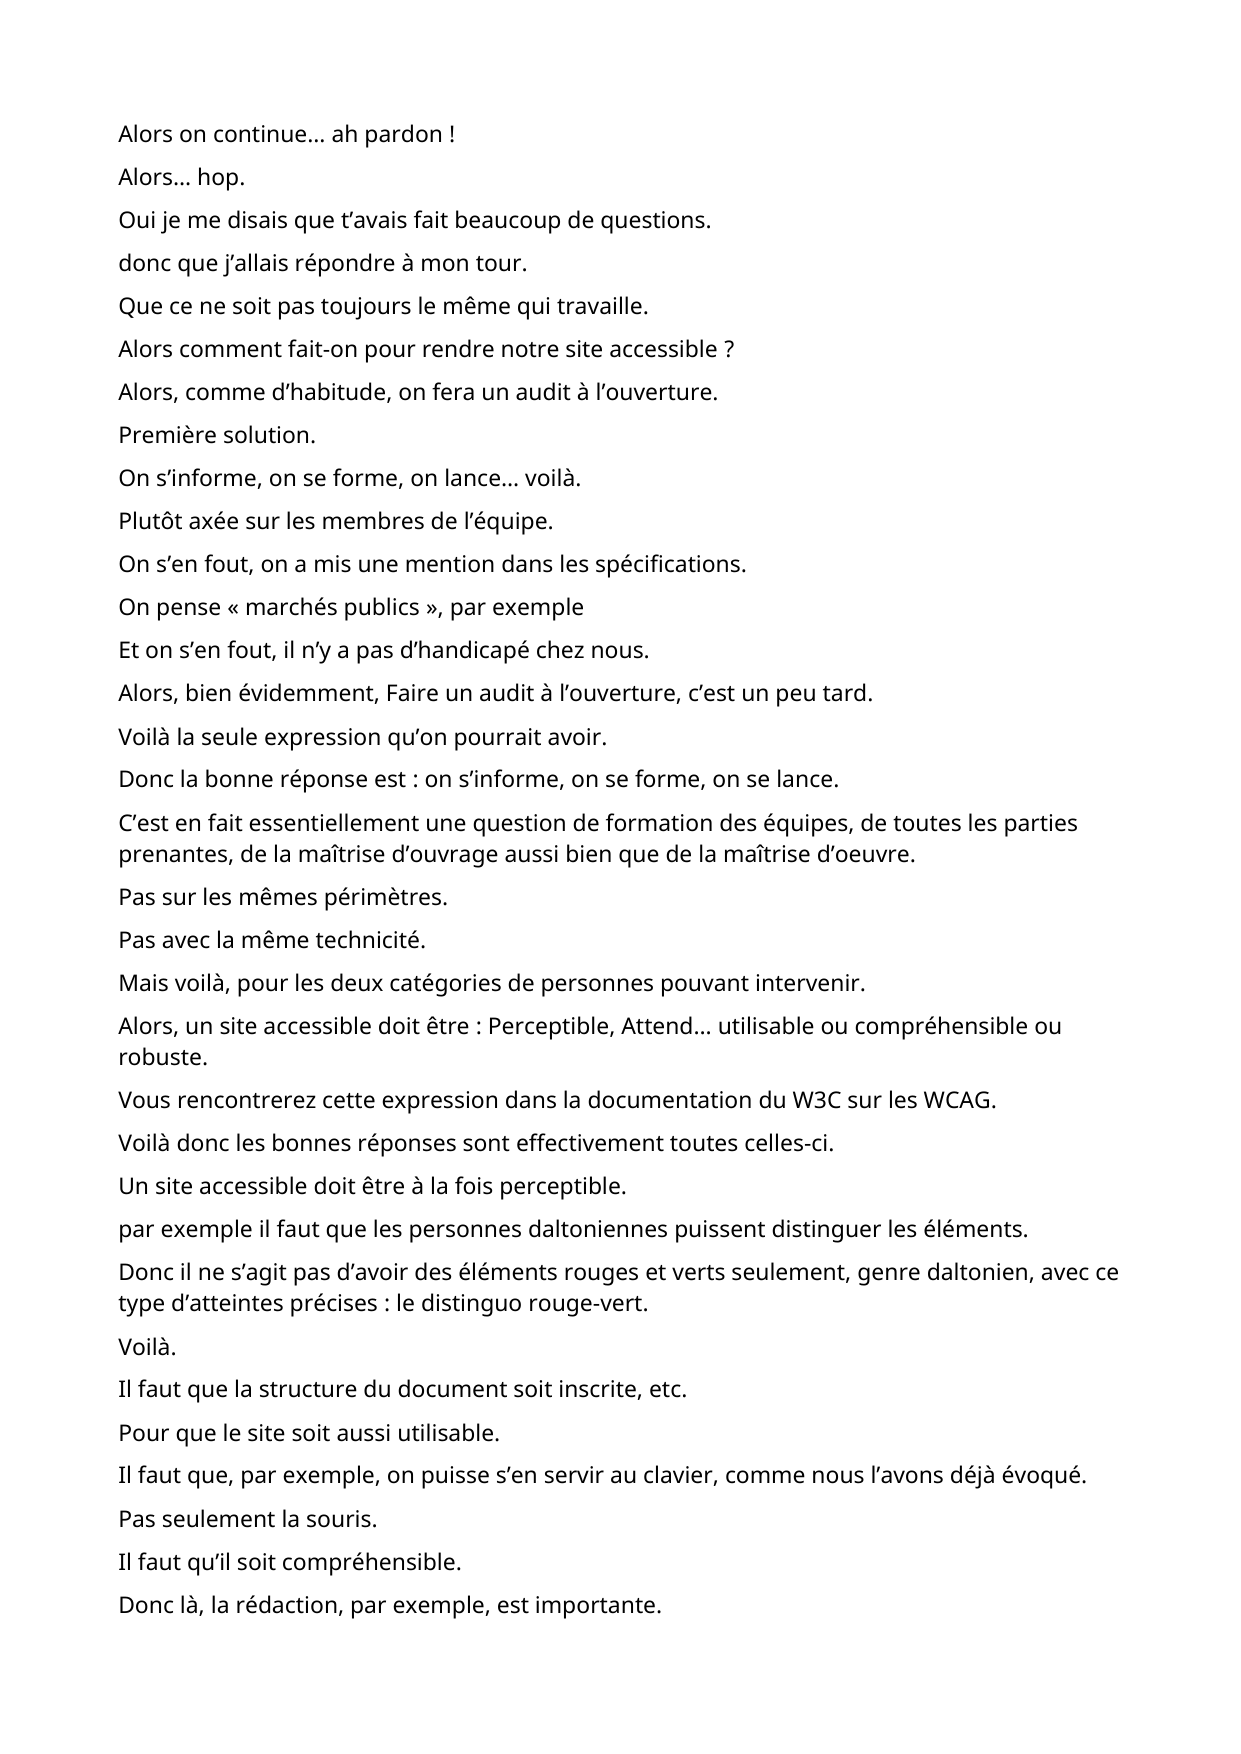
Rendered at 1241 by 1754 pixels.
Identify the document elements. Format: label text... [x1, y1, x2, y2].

text Oui je me disais que t’avais fait beaucoup de questions. [118, 204, 1122, 235]
text Mais voilà, pour les deux catégories de personnes pouvant intervenir. [118, 967, 1122, 998]
text Donc là, la rédaction, par exemple, est importante. [118, 1588, 1122, 1620]
text Pas sur les mêmes périmètres. [118, 881, 1122, 912]
text Donc il ne s’agit pas d’avoir des éléments rouges et verts seulement, genre daltonien, avec ce type d’atteintes précises : le distinguo rouge-vert. [118, 1256, 1122, 1319]
text Que ce ne soit pas toujours le même qui travaille. [118, 290, 1122, 321]
text On s’informe, on se forme, on lance… voilà. [118, 462, 1122, 493]
text Alors comment fait-on pour rendre notre site accessible ? [118, 333, 1122, 364]
text On pense « marchés publics », par exemple [118, 591, 1122, 623]
text Alors, comme d’habitude, on fera un audit à l’ouverture. [118, 376, 1122, 407]
text Et on s’en fout, il n’y a pas d’handicapé chez nous. [118, 634, 1122, 666]
text Pour que le site soit aussi utilisable. [118, 1416, 1122, 1448]
text On s’en fout, on a mis une mention dans les spécifications. [118, 548, 1122, 579]
text Un site accessible doit être à la fois perceptible. [118, 1170, 1122, 1201]
text Donc la bonne réponse est : on s’informe, on se forme, on se lance. [118, 763, 1122, 795]
text Pas seulement la souris. [118, 1502, 1122, 1534]
text Alors, bien évidemment, Faire un audit à l’ouverture, c’est un peu tard. [118, 677, 1122, 709]
text Première solution. [118, 419, 1122, 451]
text Vous rencontrerez cette expression dans la documentation du W3C sur les WCAG. [118, 1084, 1122, 1115]
text Voilà. [118, 1330, 1122, 1362]
text Il faut qu’il soit compréhensible. [118, 1546, 1122, 1577]
text Pas avec la même technicité. [118, 924, 1122, 955]
text par exemple il faut que les personnes daltoniennes puissent distinguer les éléments. [118, 1213, 1122, 1244]
text Il faut que la structure du document soit inscrite, etc. [118, 1373, 1122, 1405]
text Voilà donc les bonnes réponses sont effectivement toutes celles-ci. [118, 1127, 1122, 1158]
text Plutôt axée sur les membres de l’équipe. [118, 505, 1122, 537]
text C’est en fait essentiellement une question de formation des équipes, de toutes les parties prenantes, de la maîtrise d’ouvrage aussi bien que de la maîtrise d’oeuvre. [118, 806, 1122, 869]
text Voilà la seule expression qu’on pourrait avoir. [118, 720, 1122, 752]
text Alors… hop. [118, 161, 1122, 192]
text Il faut que, par exemple, on puisse s’en servir au clavier, comme nous l’avons déjà évoqué. [118, 1459, 1122, 1491]
text Alors on continue… ah pardon ! [118, 118, 1122, 149]
text Alors, un site accessible doit être : Perceptible, Attend… utilisable ou compréhensible ou robuste. [118, 1010, 1122, 1072]
text donc que j’allais répondre à mon tour. [118, 247, 1122, 278]
